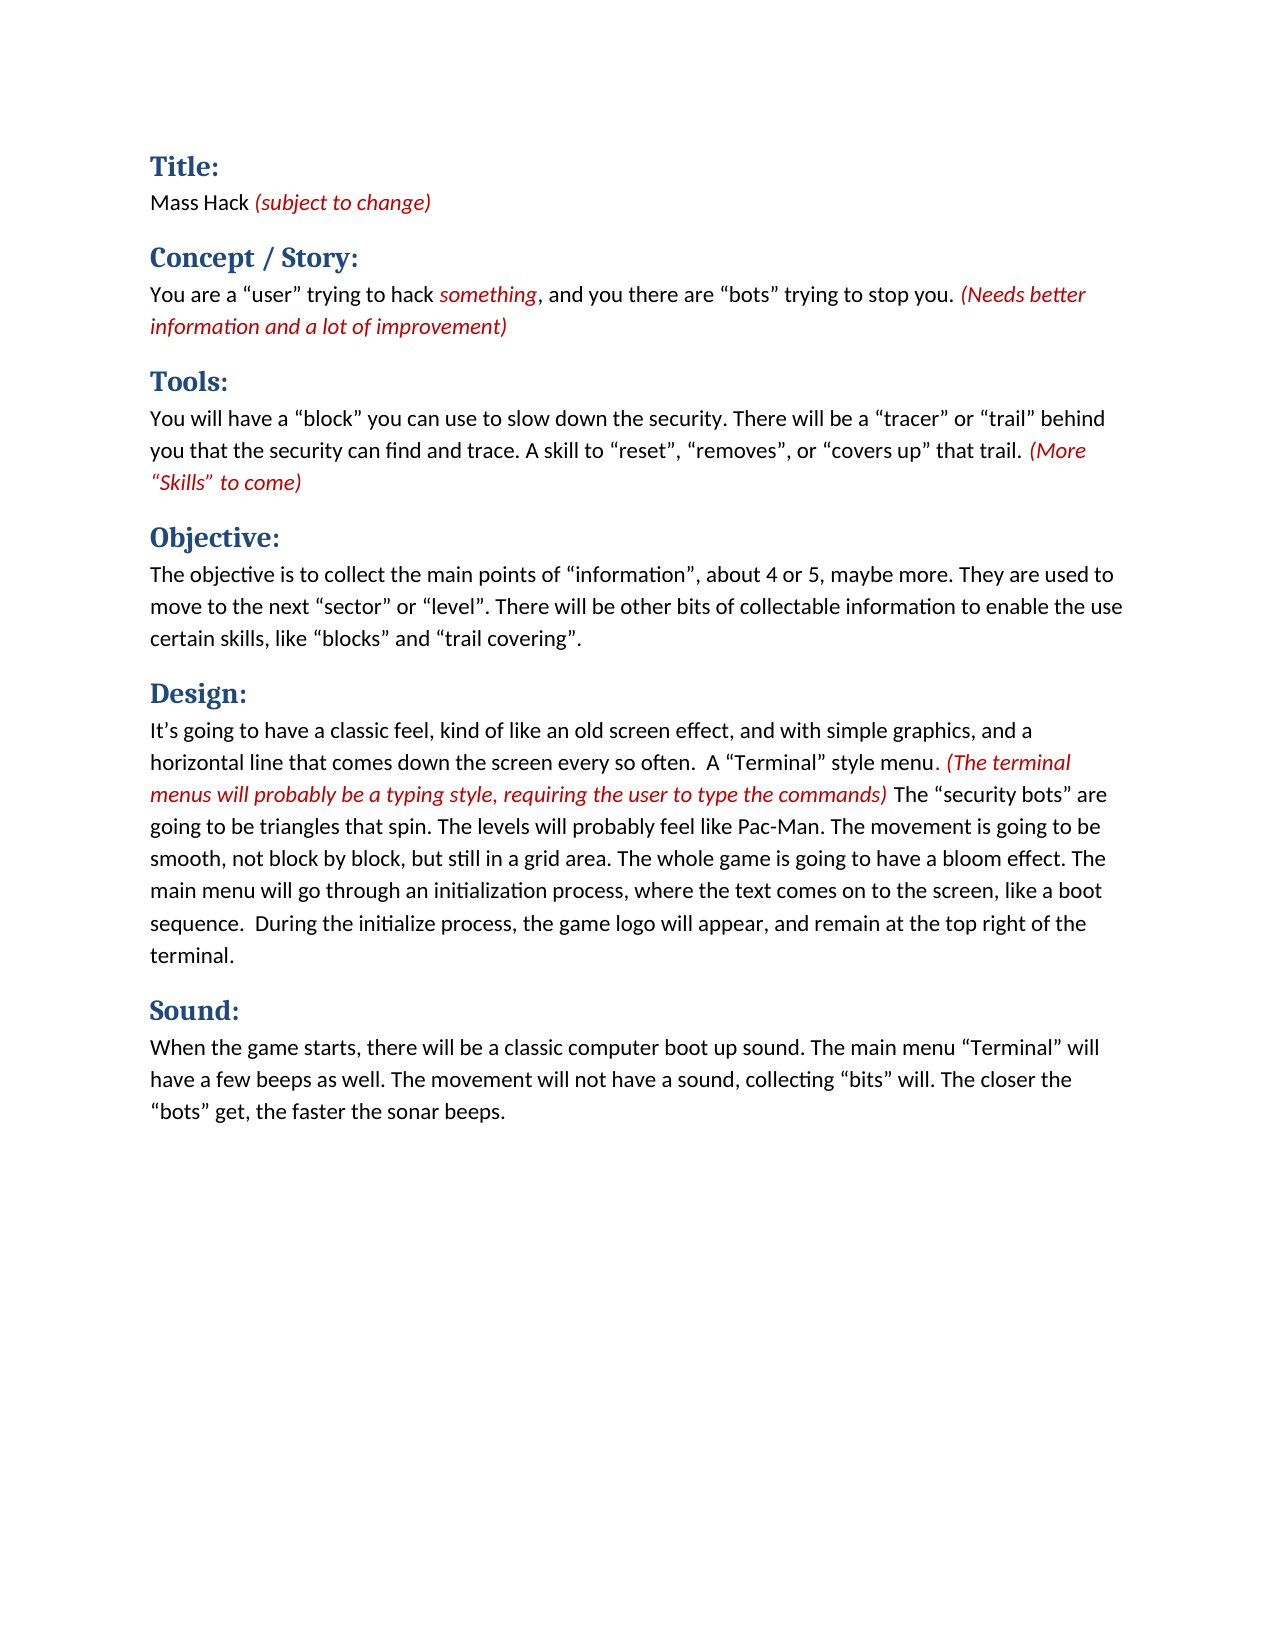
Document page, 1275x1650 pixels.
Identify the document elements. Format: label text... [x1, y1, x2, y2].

text Title: [150, 150, 1125, 183]
text Sound: [150, 994, 1125, 1028]
text The objective is to collect the main points of “information”, about 4 or 5, maybe more. They are used to move to the next “sector” or “level”. There will be other bits of collectable information to enable the use certain skills, like “blocks” and “trail covering”. [150, 560, 1125, 652]
text Tools: [150, 365, 1125, 399]
text Objective: [150, 521, 1125, 555]
text Design: [150, 677, 1125, 711]
text You will have a “block” you can use to slow down the security. There will be a “tracer” or “trail” behind you that the security can find and trace. A skill to “reset”, “removes”, or “covers up” that trail. (More “Skills” to come) [150, 404, 1125, 496]
text You are a “user” trying to hack something­, and you there are “bots” trying to stop you. (Needs better information and a lot of improvement) [150, 280, 1125, 340]
text When the game starts, there will be a classic computer boot up sound. The main menu “Terminal” will have a few beeps as well. The movement will not have a sound, collecting “bits” will. The closer the “bots” get, the faster the sonar beeps. [150, 1033, 1125, 1125]
text Mass Hack (subject to change) [150, 188, 1125, 217]
text It’s going to have a classic feel, kind of like an old screen effect, and with simple graphics, and a horizontal line that comes down the screen every so often. A “Terminal” style menu. (The terminal menus will probably be a typing style, requiring the user to type the commands) The “security bots” are going to be triangles that spin. The levels will probably feel like Pac-Man. The movement is going to be smooth, not block by block, but still in a grid area. The whole game is going to have a bloom effect. The main menu will go through an initialization process, where the text comes on to the screen, like a boot sequence. During the initialize process, the game logo will appear, and remain at the top right of the terminal. [150, 716, 1125, 969]
text Concept / Story: [150, 242, 1125, 275]
